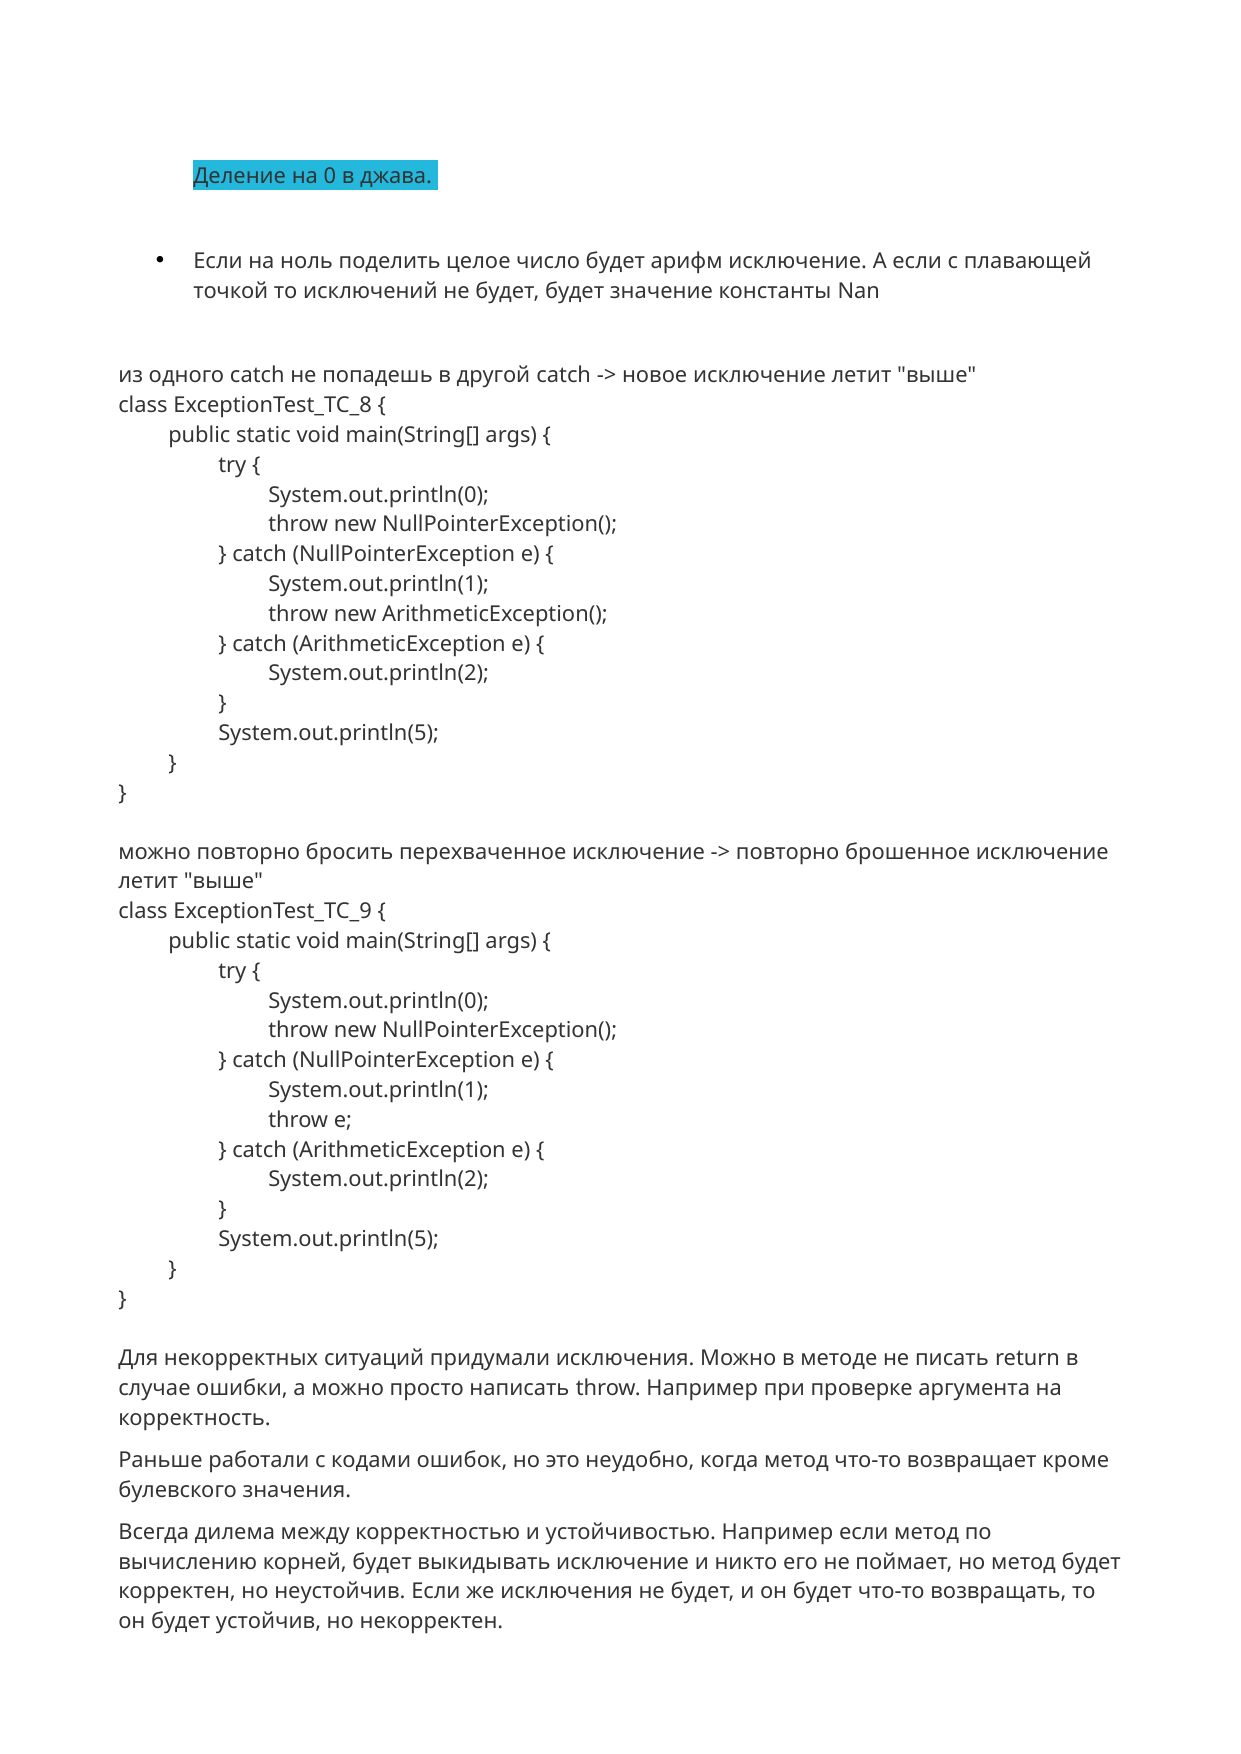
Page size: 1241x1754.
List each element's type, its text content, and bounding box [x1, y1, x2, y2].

text } catch (NullPointerException e) { [118, 1044, 1122, 1074]
text из одного catch не попадешь в другой catch -> новое исключение летит "выше" [118, 359, 1122, 389]
text System.out.println(2); [118, 1163, 1122, 1193]
text try { [118, 955, 1122, 985]
text throw new NullPointerException(); [118, 508, 1122, 538]
text public static void main(String[] args) { [118, 419, 1122, 449]
list Деление на 0 в джава. [156, 160, 1122, 190]
text } [118, 687, 1122, 717]
text class ExceptionTest_TC_8 { [118, 389, 1122, 419]
text System.out.println(5); [118, 717, 1122, 747]
text } [118, 776, 1122, 806]
text System.out.println(1); [118, 568, 1122, 598]
text } [118, 1193, 1122, 1223]
text } catch (NullPointerException e) { [118, 538, 1122, 568]
text public static void main(String[] args) { [118, 925, 1122, 955]
text System.out.println(5); [118, 1223, 1122, 1253]
text } [118, 747, 1122, 776]
text } [118, 1283, 1122, 1312]
text } [118, 1253, 1122, 1283]
text Раньше работали с кодами ошибок, но это неудобно, когда метод что-то возвращает кроме булевского значения. [118, 1444, 1122, 1503]
text можно повторно бросить перехваченное исключение -> повторно брошенное исключение летит "выше" [118, 836, 1122, 895]
text Всегда дилема между корректностью и устойчивостью. Например если метод по вычислению корней, будет выкидывать исключение и никто его не поймает, но метод будет корректен, но неустойчив. Если же исключения не будет, и он будет что-то возвращать, то он будет устойчив, но некорректен. [118, 1516, 1122, 1635]
text throw e; [118, 1104, 1122, 1134]
text Для некорректных ситуаций придумали исключения. Можно в методе не писать return в случае ошибки, а можно просто написать throw. Например при проверке аргумента на корректность. [118, 1342, 1122, 1431]
text throw new NullPointerException(); [118, 1014, 1122, 1044]
text System.out.println(1); [118, 1074, 1122, 1104]
text } catch (ArithmeticException e) { [118, 1134, 1122, 1163]
text System.out.println(0); [118, 478, 1122, 508]
list Если на ноль поделить целое число будет арифм исключение. А если с плавающей точкой то исключений не будет, будет значение константы Nan [156, 245, 1122, 304]
text System.out.println(2); [118, 657, 1122, 687]
text class ExceptionTest_TC_9 { [118, 895, 1122, 925]
text try { [118, 449, 1122, 478]
text System.out.println(0); [118, 985, 1122, 1014]
text } catch (ArithmeticException e) { [118, 627, 1122, 657]
text throw new ArithmeticException(); [118, 598, 1122, 627]
